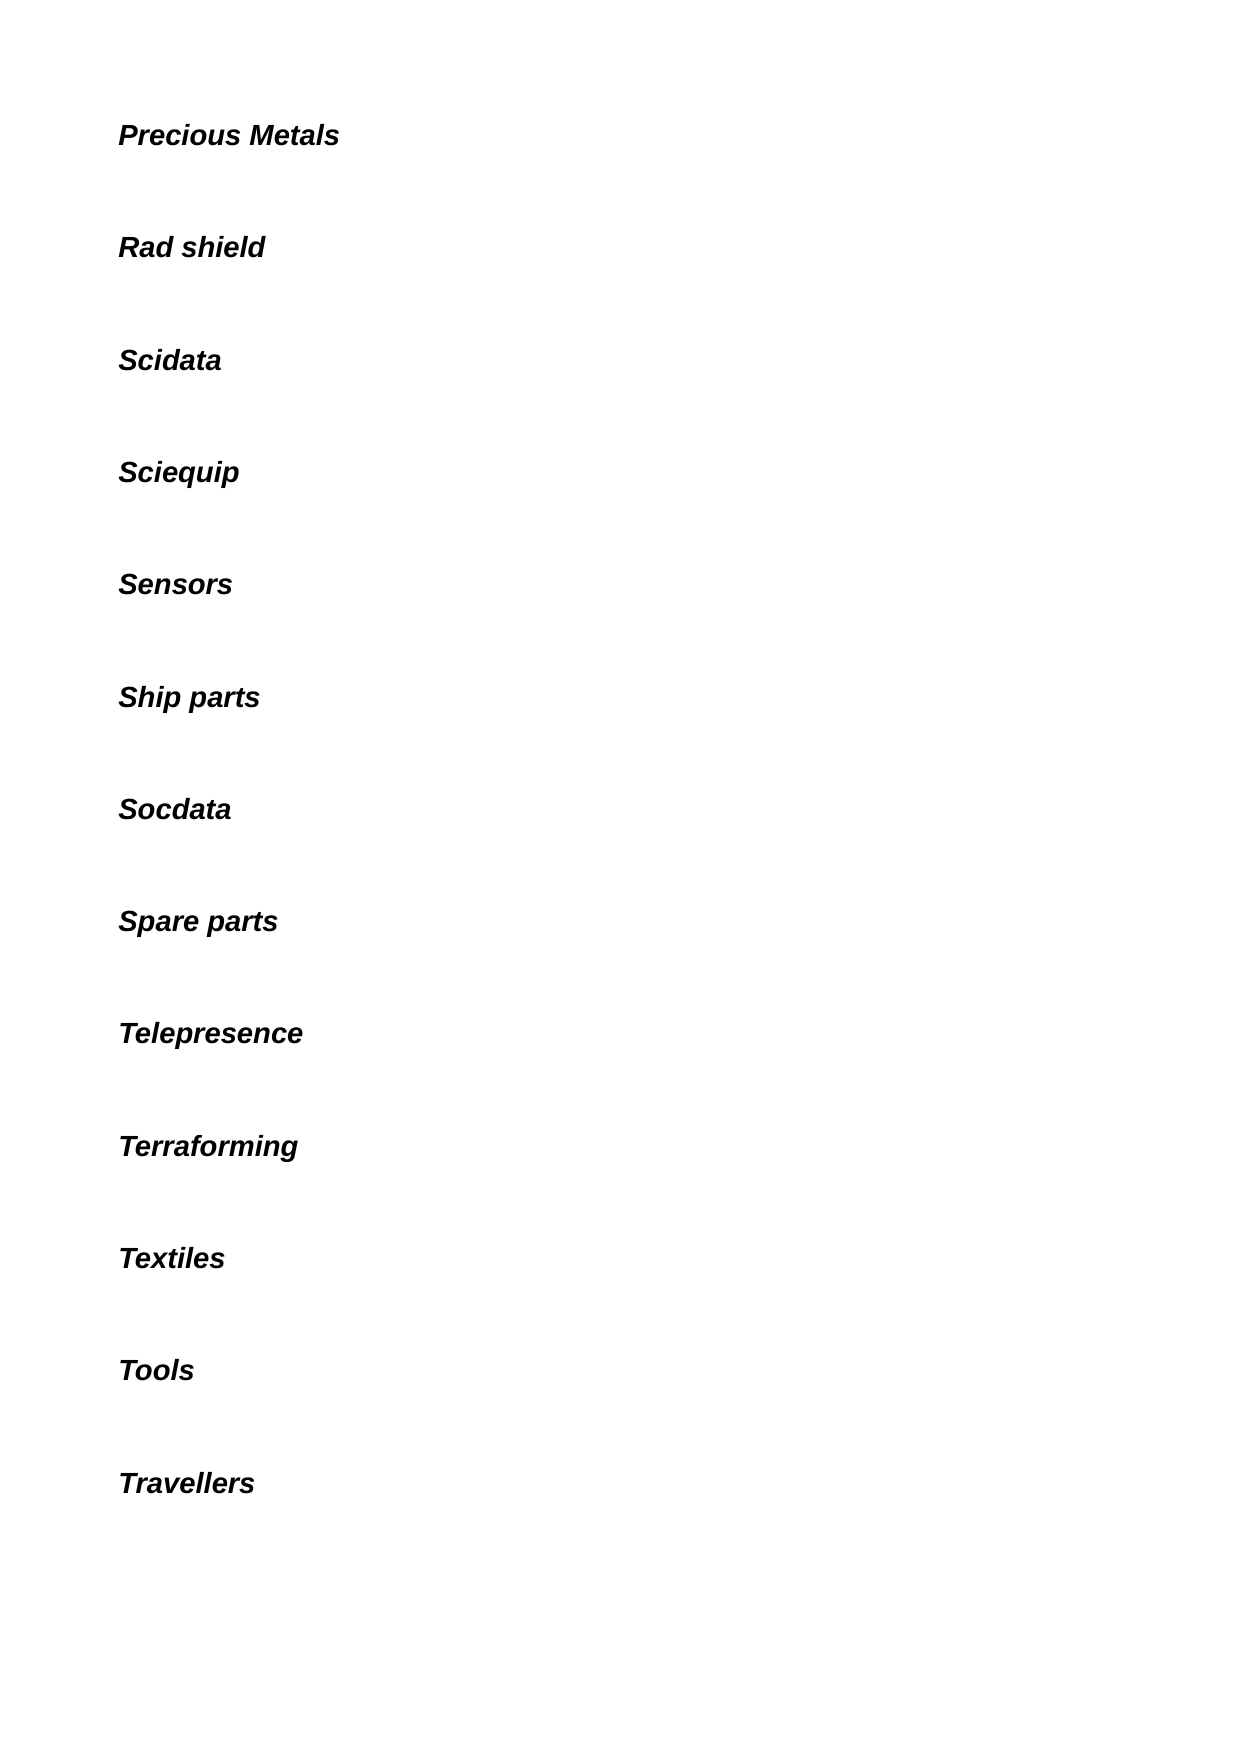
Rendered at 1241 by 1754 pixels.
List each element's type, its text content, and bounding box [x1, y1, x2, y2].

subtitle Textiles [118, 1241, 1122, 1274]
subtitle Telepresence [118, 1016, 1122, 1050]
subtitle Rad shield [118, 230, 1122, 264]
subtitle Spare parts [118, 904, 1122, 938]
subtitle Travellers [118, 1466, 1122, 1499]
subtitle Ship parts [118, 679, 1122, 713]
subtitle Sensors [118, 567, 1122, 601]
subtitle Socdata [118, 792, 1122, 825]
subtitle Terraforming [118, 1129, 1122, 1162]
subtitle Sciequip [118, 455, 1122, 488]
subtitle Scidata [118, 343, 1122, 376]
subtitle Tools [118, 1353, 1122, 1387]
subtitle Precious Metals [118, 118, 1122, 152]
